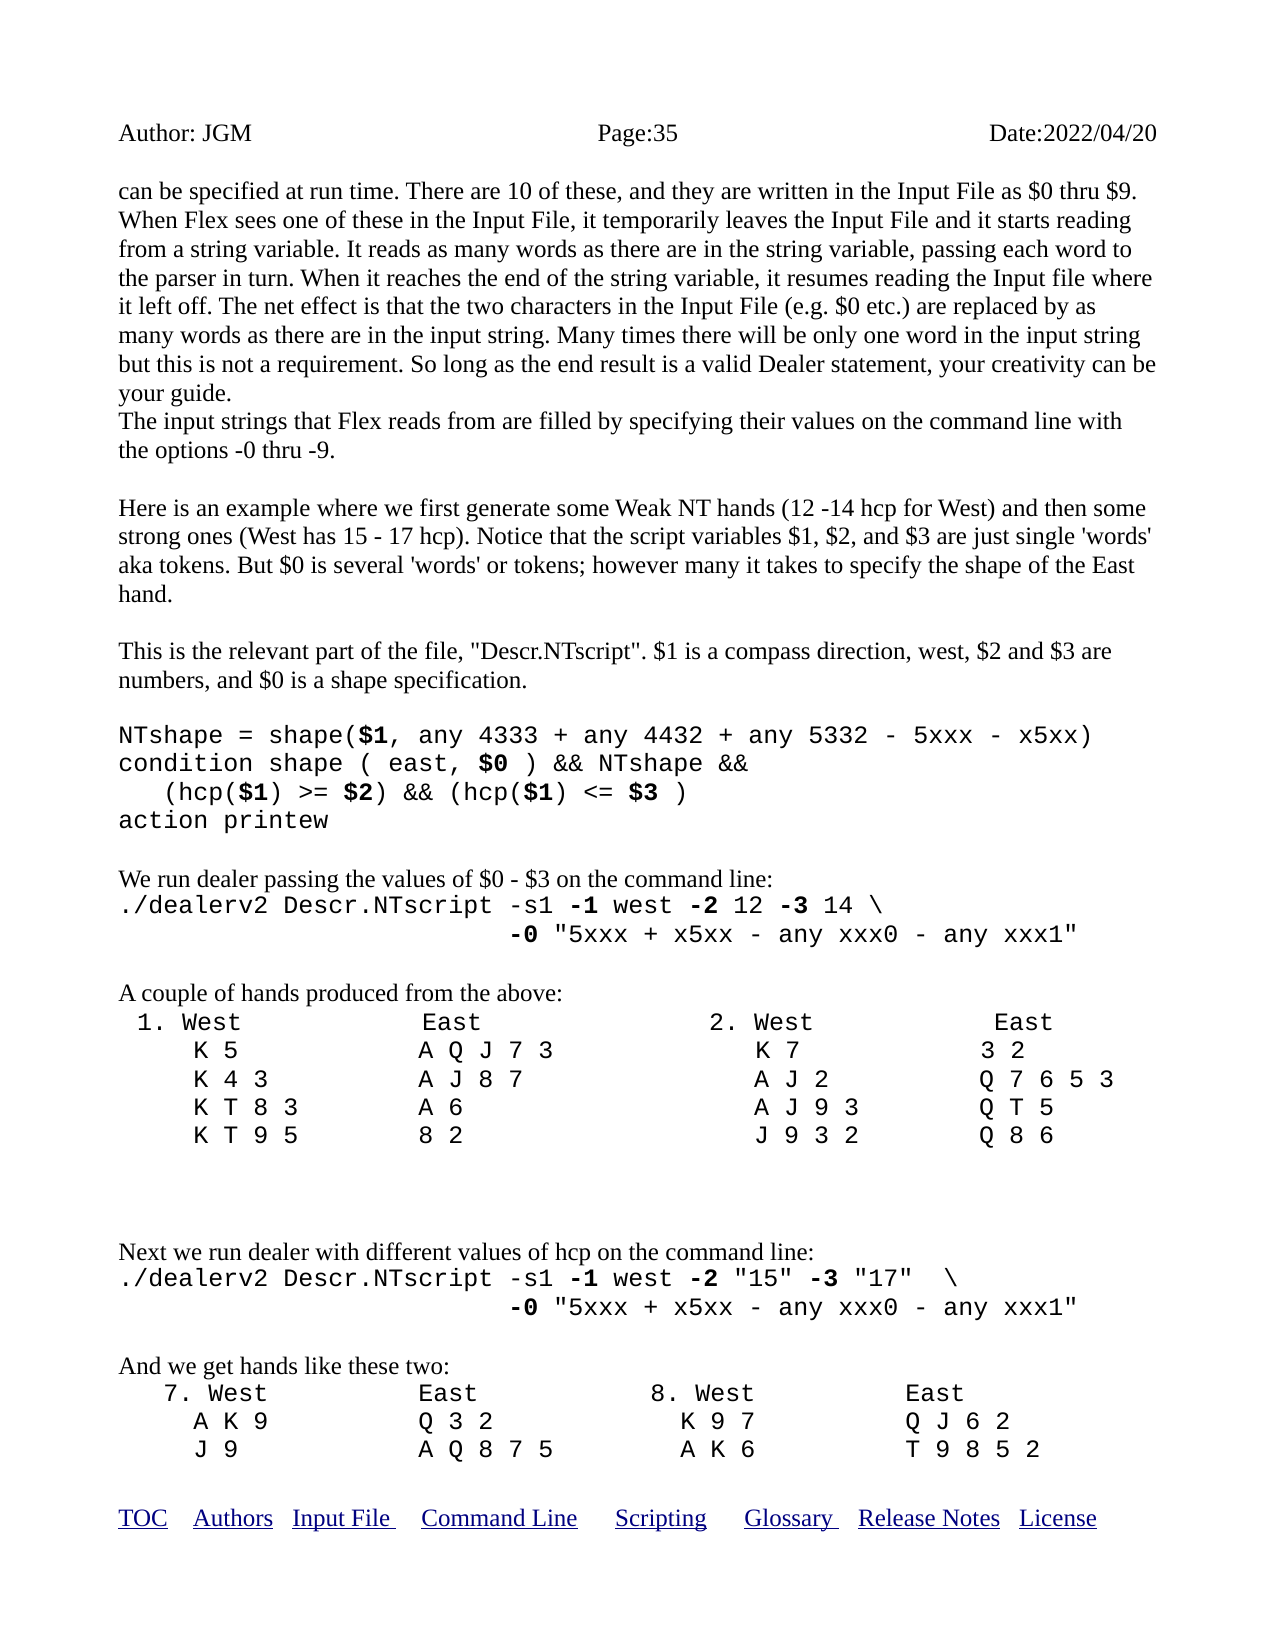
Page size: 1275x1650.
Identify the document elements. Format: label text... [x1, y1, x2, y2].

text ./dealerv2 Descr.NTscript -s1 -1 west -2 12 -3 14 \ [118, 893, 1157, 921]
text K 4 3 A J 8 7 A J 2 Q 7 6 5 3 [118, 1066, 1157, 1095]
text And we get hands like these two: [118, 1351, 1157, 1380]
text K 5 A Q J 7 3 K 7 3 2 [118, 1038, 1157, 1066]
text 7. West East 8. West East [118, 1380, 1157, 1408]
text J 9 A Q 8 7 5 A K 6 T 9 8 5 2 [118, 1437, 1157, 1465]
text (hcp($1) >= $2) && (hcp($1) <= $3 ) [118, 779, 1157, 808]
text We run dealer passing the values of $0 - $3 on the command line: [118, 864, 1157, 893]
text -0 "5xxx + x5xx - any xxx0 - any xxx1" [118, 1294, 1157, 1323]
text NTshape = shape($1, any 4333 + any 4432 + any 5332 - 5xxx - x5xx) [118, 723, 1157, 751]
text This is the relevant part of the file, "Descr.NTscript". $1 is a compass direction, west, $2 and $3 are numbers, and $0 is a shape specification. [118, 636, 1157, 694]
text Here is an example where we first generate some Weak NT hands (12 -14 hcp for West) and then some strong ones (West has 15 - 17 hcp). Notice that the script variables $1, $2, and $3 are just single 'words' aka tokens. But $0 is several 'words' or tokens; however many it takes to specify the shape of the East hand. [118, 493, 1157, 608]
text K T 9 5 8 2 J 9 3 2 Q 8 6 [118, 1123, 1157, 1151]
text ./dealerv2 Descr.NTscript -s1 -1 west -2 "15" -3 "17" \ [118, 1266, 1157, 1294]
text 1. West East 2. West East [118, 1007, 1157, 1038]
text can be specified at run time. There are 10 of these, and they are written in the Input File as $0 thru $9. When Flex sees one of these in the Input File, it temporarily leaves the Input File and it starts reading from a string variable. It reads as many words as there are in the string variable, passing each word to the parser in turn. When it reaches the end of the string variable, it resumes reading the Input file where it left off. The net effect is that the two characters in the Input File (e.g. $0 etc.) are replaced by as many words as there are in the input string. Many times there will be only one word in the input string but this is not a requirement. So long as the end result is a valid Dealer statement, your creativity can be your guide. [118, 176, 1157, 406]
text The input strings that Flex reads from are filled by specifying their values on the command line with the options -0 thru -9. [118, 406, 1157, 464]
text Next we run dealer with different values of hcp on the command line: [118, 1237, 1157, 1266]
text -0 "5xxx + x5xx - any xxx0 - any xxx1" [118, 921, 1157, 950]
text K T 8 3 A 6 A J 9 3 Q T 5 [118, 1095, 1157, 1123]
text condition shape ( east, $0 ) && NTshape && [118, 751, 1157, 779]
text A K 9 Q 3 2 K 9 7 Q J 6 2 [118, 1408, 1157, 1437]
text A couple of hands produced from the above: [118, 978, 1157, 1007]
text action printew [118, 808, 1157, 836]
